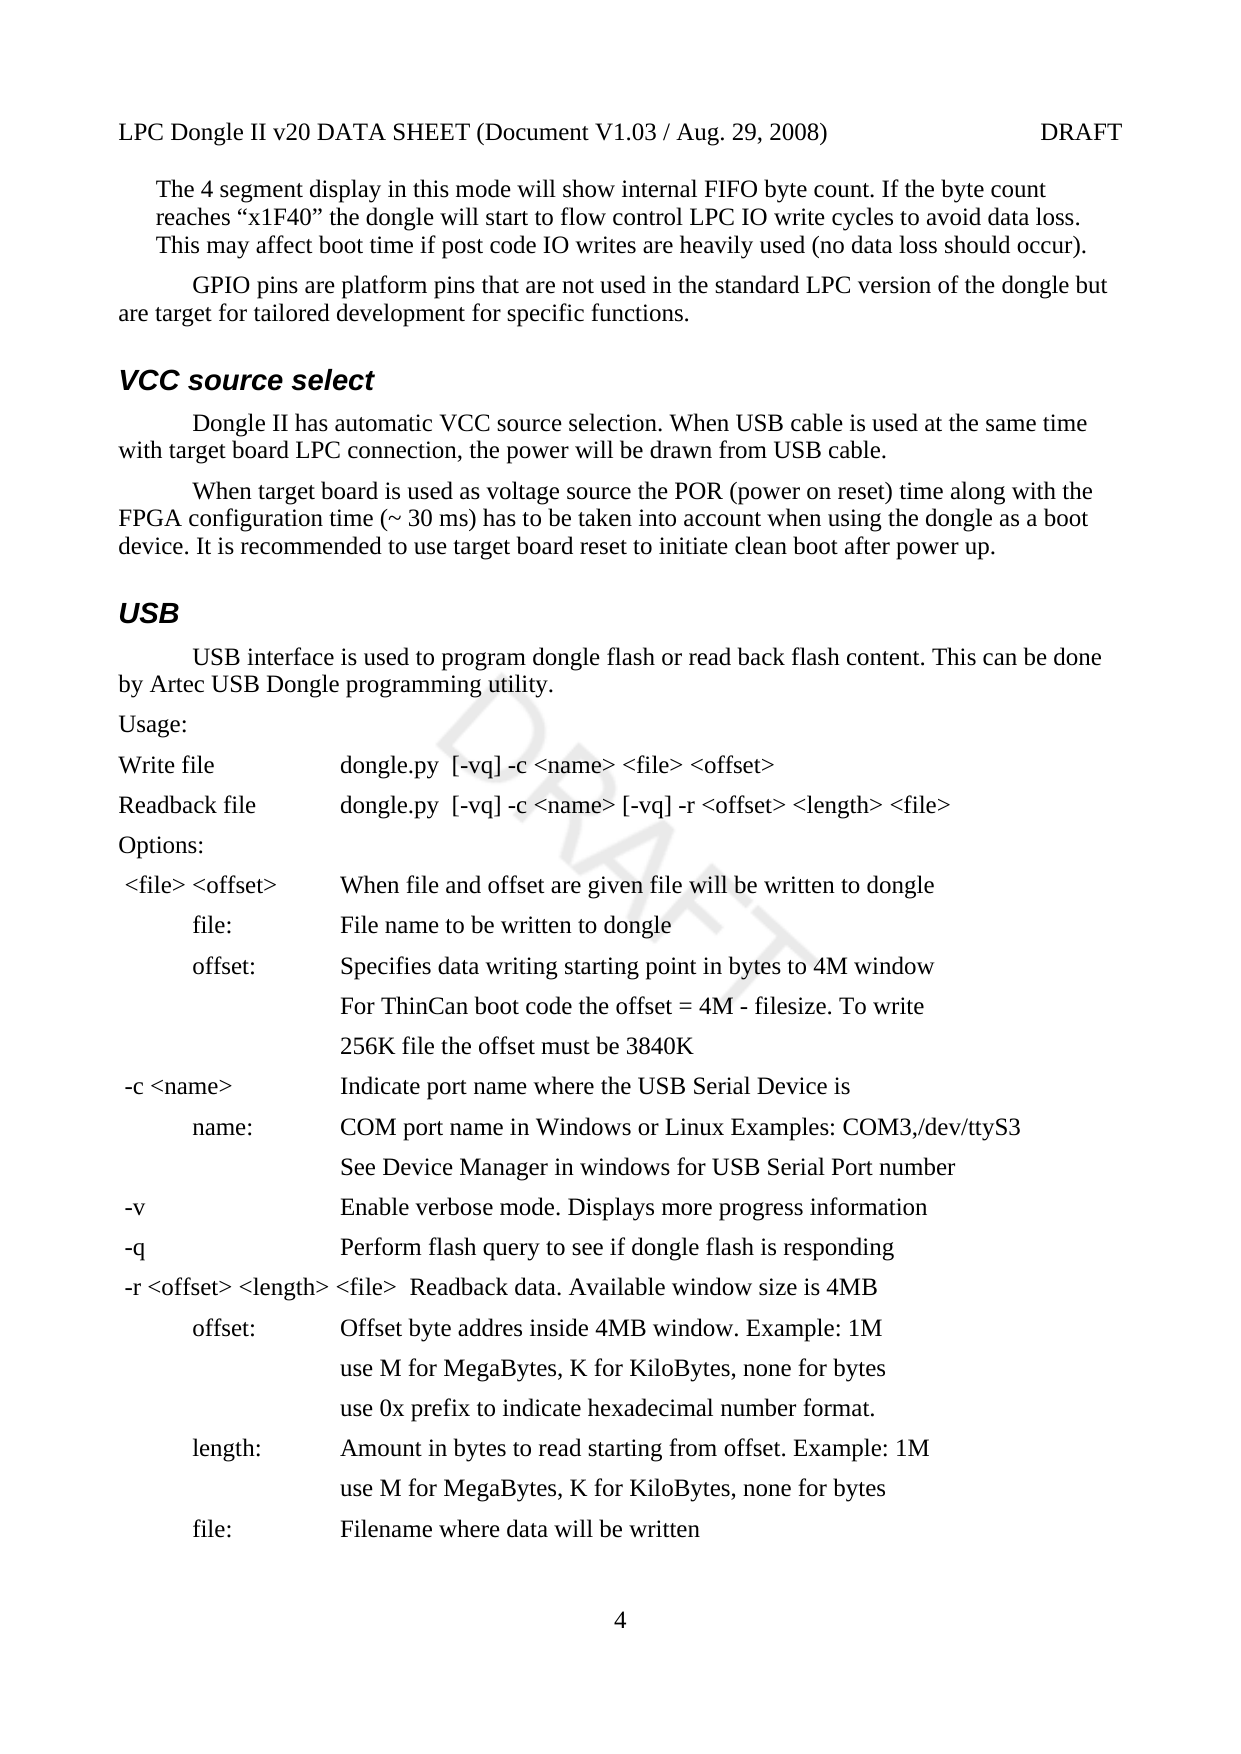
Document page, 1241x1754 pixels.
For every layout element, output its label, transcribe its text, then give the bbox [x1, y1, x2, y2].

picture [307, 1020, 933, 1032]
picture [307, 819, 933, 831]
text -c <name> Indicate port name where the USB Serial Device is [118, 1072, 1122, 1100]
picture [307, 738, 933, 751]
picture [307, 778, 933, 791]
picture [307, 1181, 933, 1190]
picture [307, 979, 933, 992]
text name: COM port name in Windows or Linux Examples: COM3,/dev/ttyS3 [118, 1113, 1122, 1140]
picture [307, 1100, 933, 1113]
text -q Perform flash query to see if dongle flash is responding [118, 1233, 1122, 1261]
picture [307, 859, 933, 871]
text offset: Specifies data writing starting point in bytes to 4M window [118, 952, 1122, 979]
text Usage: [118, 711, 1122, 738]
list The 4 segment display in this mode will show internal FIFO byte count. If the byte count reaches “x1F40” the dongle will start to flow control LPC IO write cycles to avoid data loss. This may affect boot time if post code IO writes are heavily used (no data loss should occur). [118, 175, 1122, 258]
picture [307, 630, 933, 643]
picture [307, 564, 933, 597]
text use M for MegaBytes, K for KiloBytes, none for bytes [118, 1354, 1122, 1382]
subtitle VCC source select [118, 364, 1122, 396]
text offset: Offset byte addres inside 4MB window. Example: 1M [118, 1314, 1122, 1341]
picture [307, 939, 933, 952]
text -r <offset> <length> <file> Readback data. Available window size is 4MB [118, 1273, 1122, 1301]
text file: File name to be written to dongle [118, 912, 1122, 939]
text See Device Manager in windows for USB Serial Port number [118, 1153, 1122, 1181]
picture [307, 899, 933, 912]
text USB interface is used to program dongle flash or read back flash content. This can be done by Artec USB Dongle programming utility. [118, 643, 1122, 698]
text When target board is used as voltage source the POR (power on reset) time along with the FPGA configuration time (~ 30 ms) has to be taken into account when using the dongle as a boot device. It is recommended to use target board reset to initiate clean boot after power up. [118, 477, 1122, 560]
text Write file dongle.py [-vq] -c <name> <file> <offset> [118, 751, 1122, 778]
text -v Enable verbose mode. Displays more progress information [118, 1193, 1122, 1221]
text use M for MegaBytes, K for KiloBytes, none for bytes [118, 1474, 1122, 1502]
picture [307, 1140, 933, 1153]
text For ThinCan boot code the offset = 4M - filesize. To write [118, 992, 1122, 1020]
text 256K file the offset must be 3840K [118, 1032, 1122, 1060]
picture [307, 698, 933, 711]
text file: Filename where data will be written [118, 1515, 1122, 1542]
text Options: [118, 831, 1122, 859]
picture [307, 1060, 933, 1072]
text Readback file dongle.py [-vq] -c <name> [-vq] -r <offset> <length> <file> [118, 791, 1122, 819]
text GPIO pins are platform pins that are not used in the standard LPC version of the dongle but are target for tailored development for specific functions. [118, 271, 1122, 326]
text Dongle II has automatic VCC source selection. When USB cable is used at the same time with target board LPC connection, the power will be drawn from USB cable. [118, 409, 1122, 464]
text <file> <offset> When file and offset are given file will be written to dongle [118, 871, 1122, 899]
subtitle USB [118, 597, 1122, 630]
text length: Amount in bytes to read starting from offset. Example: 1M [118, 1434, 1122, 1462]
text use 0x prefix to indicate hexadecimal number format. [118, 1394, 1122, 1422]
